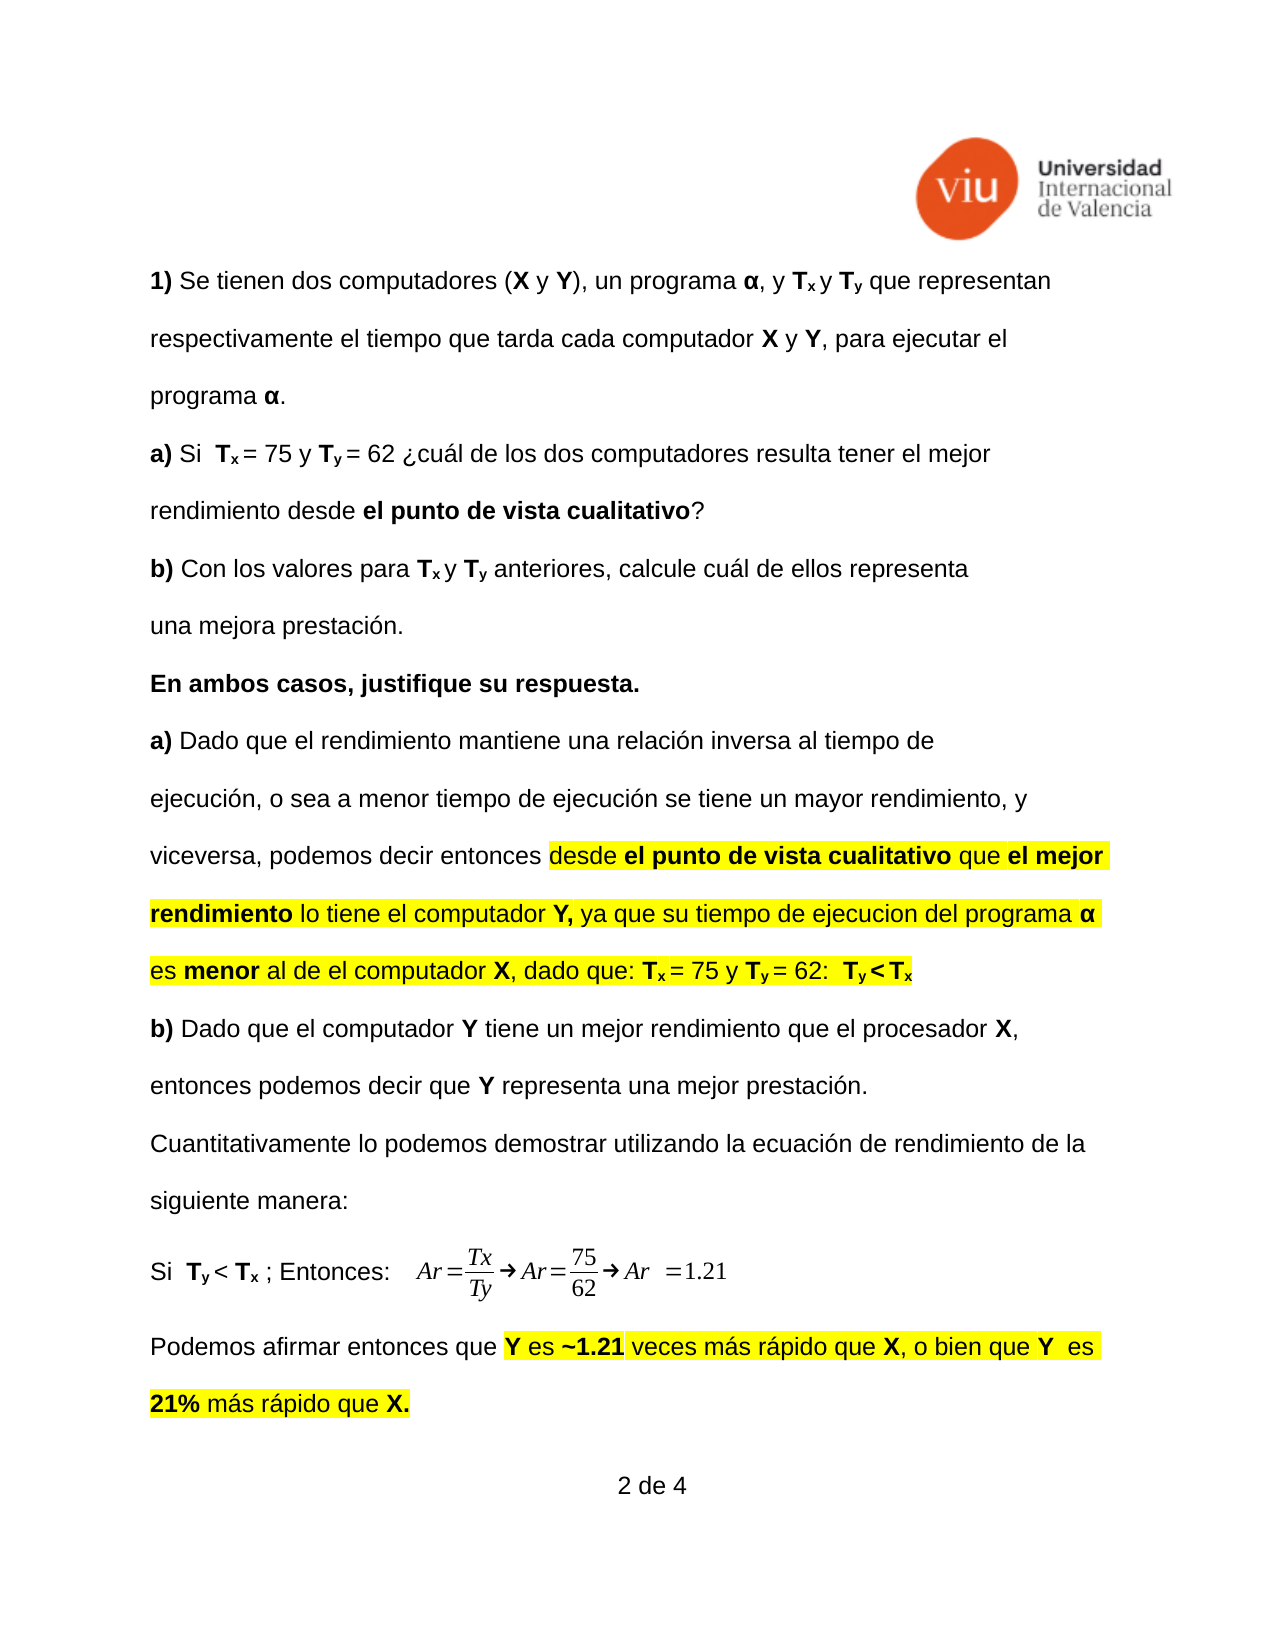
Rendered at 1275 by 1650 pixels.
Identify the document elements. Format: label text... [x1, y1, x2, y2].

text a) Dado que el rendimiento mantiene una relación inversa al tiempo de [150, 726, 1125, 755]
text rendimiento desde el punto de vista cualitativo? [150, 496, 1125, 525]
text b) Con los valores para Tx y Ty anteriores, calcule cuál de ellos representa [150, 554, 1125, 582]
text 1) Se tienen dos computadores (X y Y), un programa α, y Tx y Ty que representan respectivamente el tiempo que tarda cada computador X y Y, para ejecutar el [150, 266, 1125, 352]
text una mejora prestación. [150, 611, 1125, 640]
text Cuantitativamente lo podemos demostrar utilizando la ecuación de rendimiento de la siguiente manera: [150, 1129, 1125, 1215]
text Si Ty < Tx ; Entonces: [150, 1244, 1125, 1303]
picture [913, 134, 1175, 245]
text b) Dado que el computador Y tiene un mejor rendimiento que el procesador X, entonces podemos decir que Y representa una mejor prestación. [150, 1014, 1125, 1100]
text En ambos casos, justifique su respuesta. [150, 669, 1125, 697]
text programa α. [150, 381, 1125, 410]
text ejecución, o sea a menor tiempo de ejecución se tiene un mayor rendimiento, y viceversa, podemos decir entonces desde el punto de vista cualitativo que el mejor rendimiento lo tiene el computador Y, ya que su tiempo de ejecucion del programa α es menor al de el computador X, dado que: Tx = 75 y Ty = 62: Ty < Tx [150, 784, 1125, 985]
text Podemos afirmar entonces que Y es ~1.21 veces más rápido que X, o bien que Y es 21% más rápido que X. [150, 1331, 1125, 1418]
text a) Si Tx = 75 y Ty = 62 ¿cuál de los dos computadores resulta tener el mejor [150, 439, 1125, 467]
